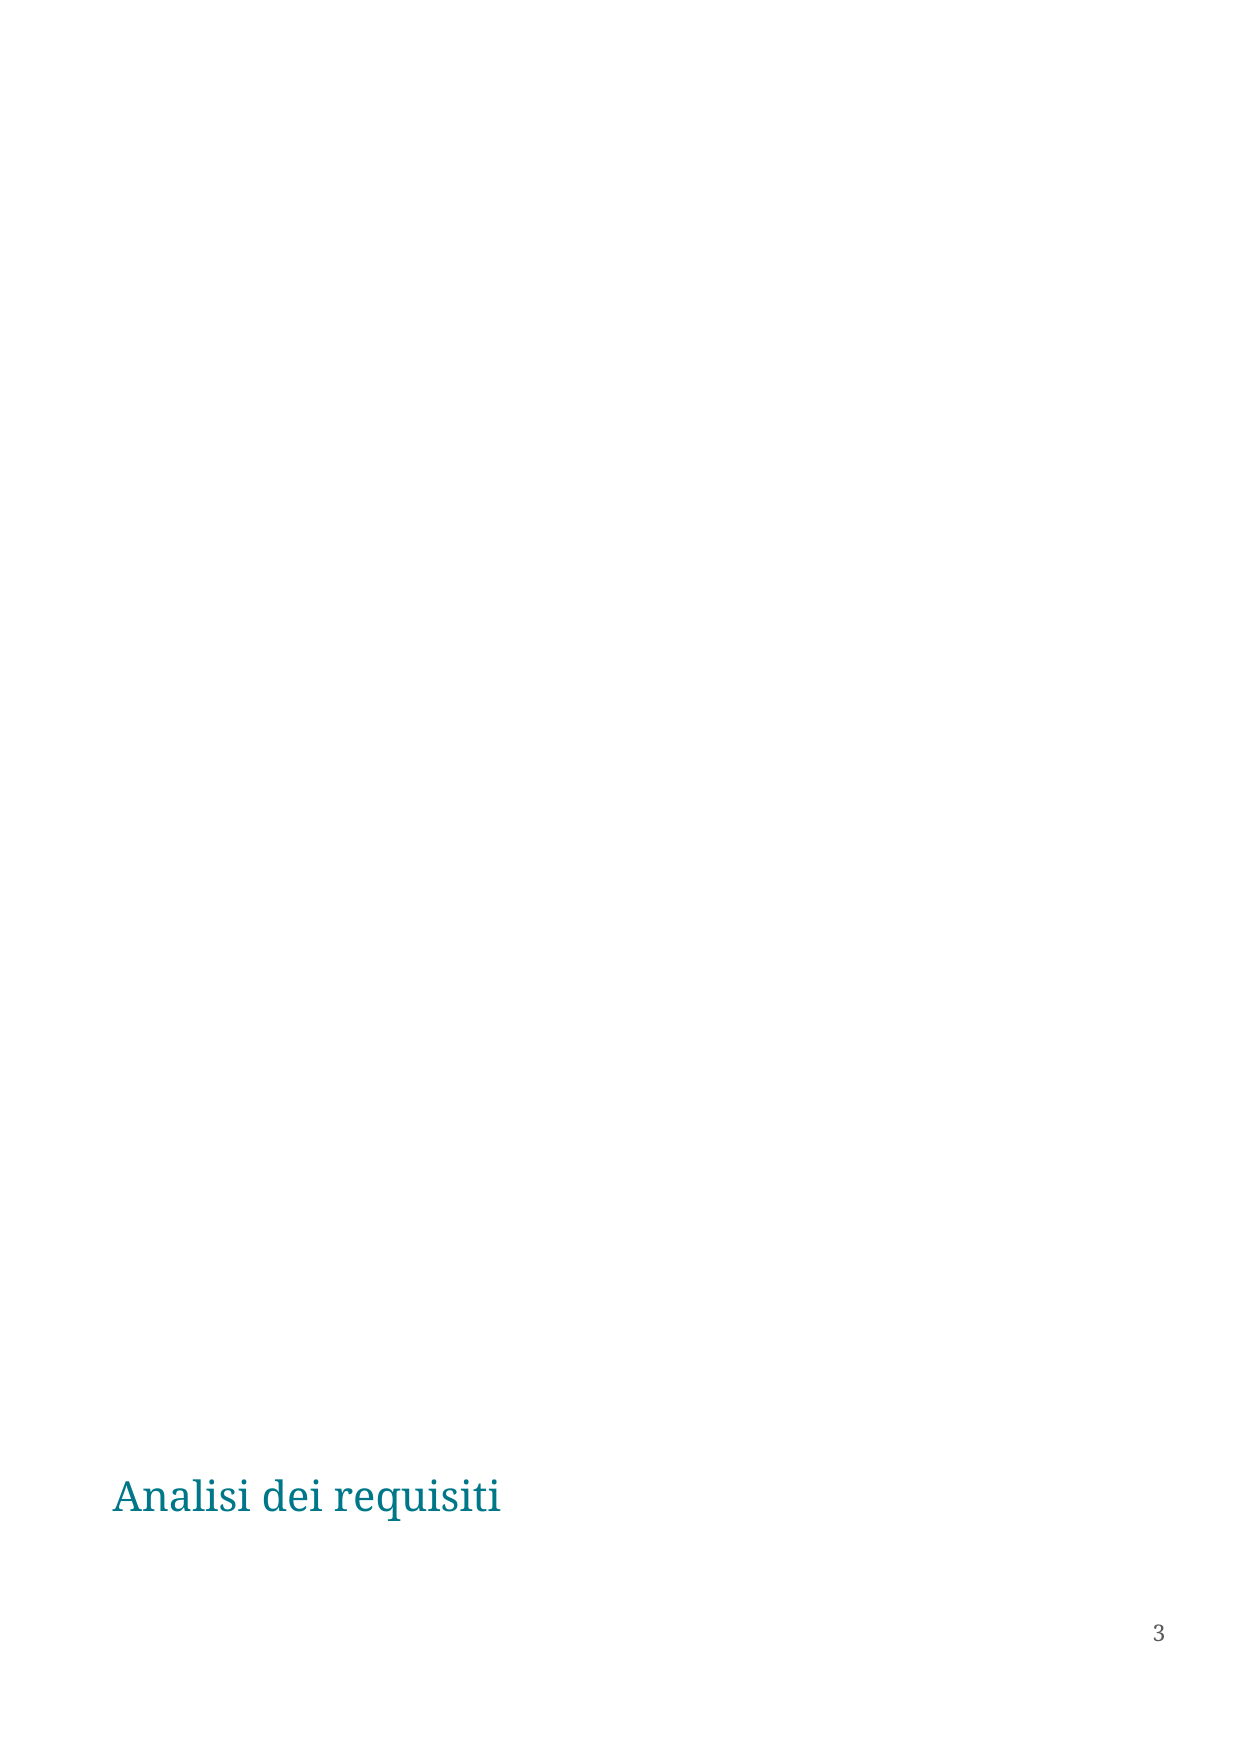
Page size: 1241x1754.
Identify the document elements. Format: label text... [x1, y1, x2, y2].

text Analisi dei requisiti [112, 1467, 1165, 1523]
